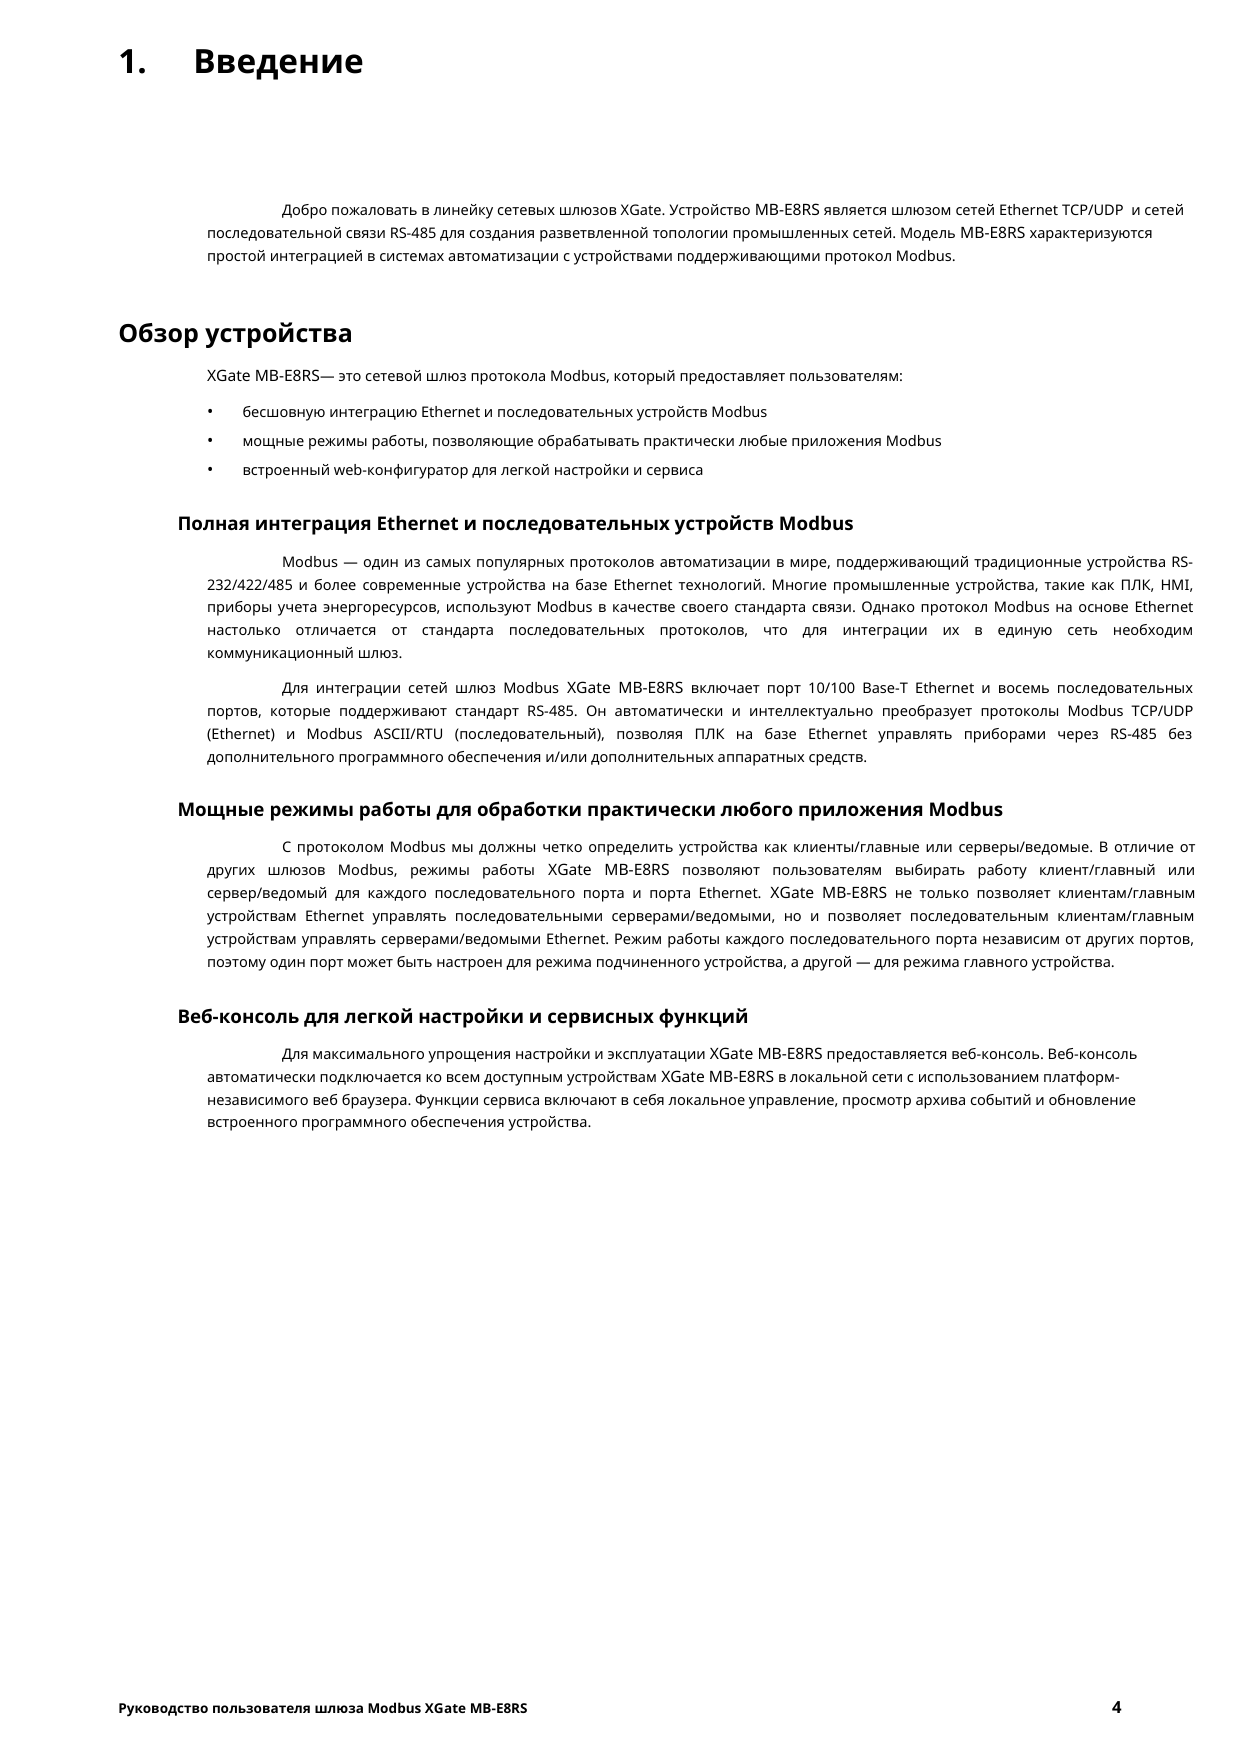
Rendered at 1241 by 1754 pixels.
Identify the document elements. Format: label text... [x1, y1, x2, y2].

list встроенный web-конфигуратор для легкой настройки и сервиса [207, 458, 1211, 480]
text XGate MB-E8RS— это сетевой шлюз протокола Modbus, который предоставляет пользователям: [207, 364, 1232, 386]
list бесшовную интеграцию Ethernet и последовательных устройств Modbus [207, 399, 1211, 422]
text Обзор устройства [118, 301, 1211, 349]
text Для интеграции сетей шлюз Modbus XGate MB-E8RS включает порт 10/100 Base-T Ethernet и восемь последовательных портов, которые поддерживают стандарт RS-485. Он автоматически и интеллектуально преобразует протоколы Modbus TCP/UDP (Ethernet) и Modbus ASCII/RTU (последовательный), позволяя ПЛК на базе Ethernet управлять приборами через RS-485 без дополнительного программного обеспечения и/или дополнительных аппаратных средств. [207, 675, 1194, 766]
text Для максимального упрощения настройки и эксплуатации XGate MB-E8RS предоставляется веб-консоль. Веб-консоль автоматически подключается ко всем доступным устройствам XGate MB-E8RS в локальной сети с использованием платформ-независимого веб браузера. Функции сервиса включают в себя локальное управление, просмотр архива событий и обновление встроенного программного обеспечения устройства. [207, 1041, 1196, 1132]
text Modbus — один из самых популярных протоколов автоматизации в мире, поддерживающий традиционные устройства RS-232/422/485 и более современные устройства на базе Ethernet технологий. Многие промышленные устройства, такие как ПЛК, HMI, приборы учета энергоресурсов, используют Modbus в качестве своего стандарта связи. Однако протокол Modbus на основе Ethernet настолько отличается от стандарта последовательных протоколов, что для интеграции их в единую сеть необходим коммуникационный шлюз. [207, 548, 1194, 663]
text Полная интеграция Ethernet и последовательных устройств Modbus [177, 509, 1232, 536]
text Веб-консоль для легкой настройки и сервисных функций [177, 1000, 1232, 1029]
list Введение [118, 29, 1232, 83]
text С протоколом Modbus мы должны четко определить устройства как клиенты/главные или серверы/ведомые. В отличие от других шлюзов Modbus, режимы работы XGate MB-E8RS позволяют пользователям выбирать работу клиент/главный или сервер/ведомый для каждого последовательного порта и порта Ethernet. XGate MB-E8RS не только позволяет клиентам/главным устройствам Ethernet управлять последовательными серверами/ведомыми, но и позволяет последовательным клиентам/главным устройствам управлять серверами/ведомыми Ethernet. Режим работы каждого последовательного порта независим от других портов, поэтому один порт может быть настроен для режима подчиненного устройства, а другой — для режима главного устройства. [207, 834, 1196, 971]
text Мощные режимы работы для обработки практически любого приложения Modbus [177, 797, 1232, 822]
list мощные режимы работы, позволяющие обрабатывать практически любые приложения Modbus [207, 428, 1211, 451]
text Добро пожаловать в линейку сетевых шлюзов XGate. Устройство MB-E8RS является шлюзом сетей Ethernet TCP/UDP и сетей последовательной связи RS-485 для создания разветвленной топологии промышленных сетей. Модель MB-E8RS характеризуются простой интеграцией в системах автоматизации с устройствами поддерживающими протокол Modbus. [207, 197, 1215, 266]
